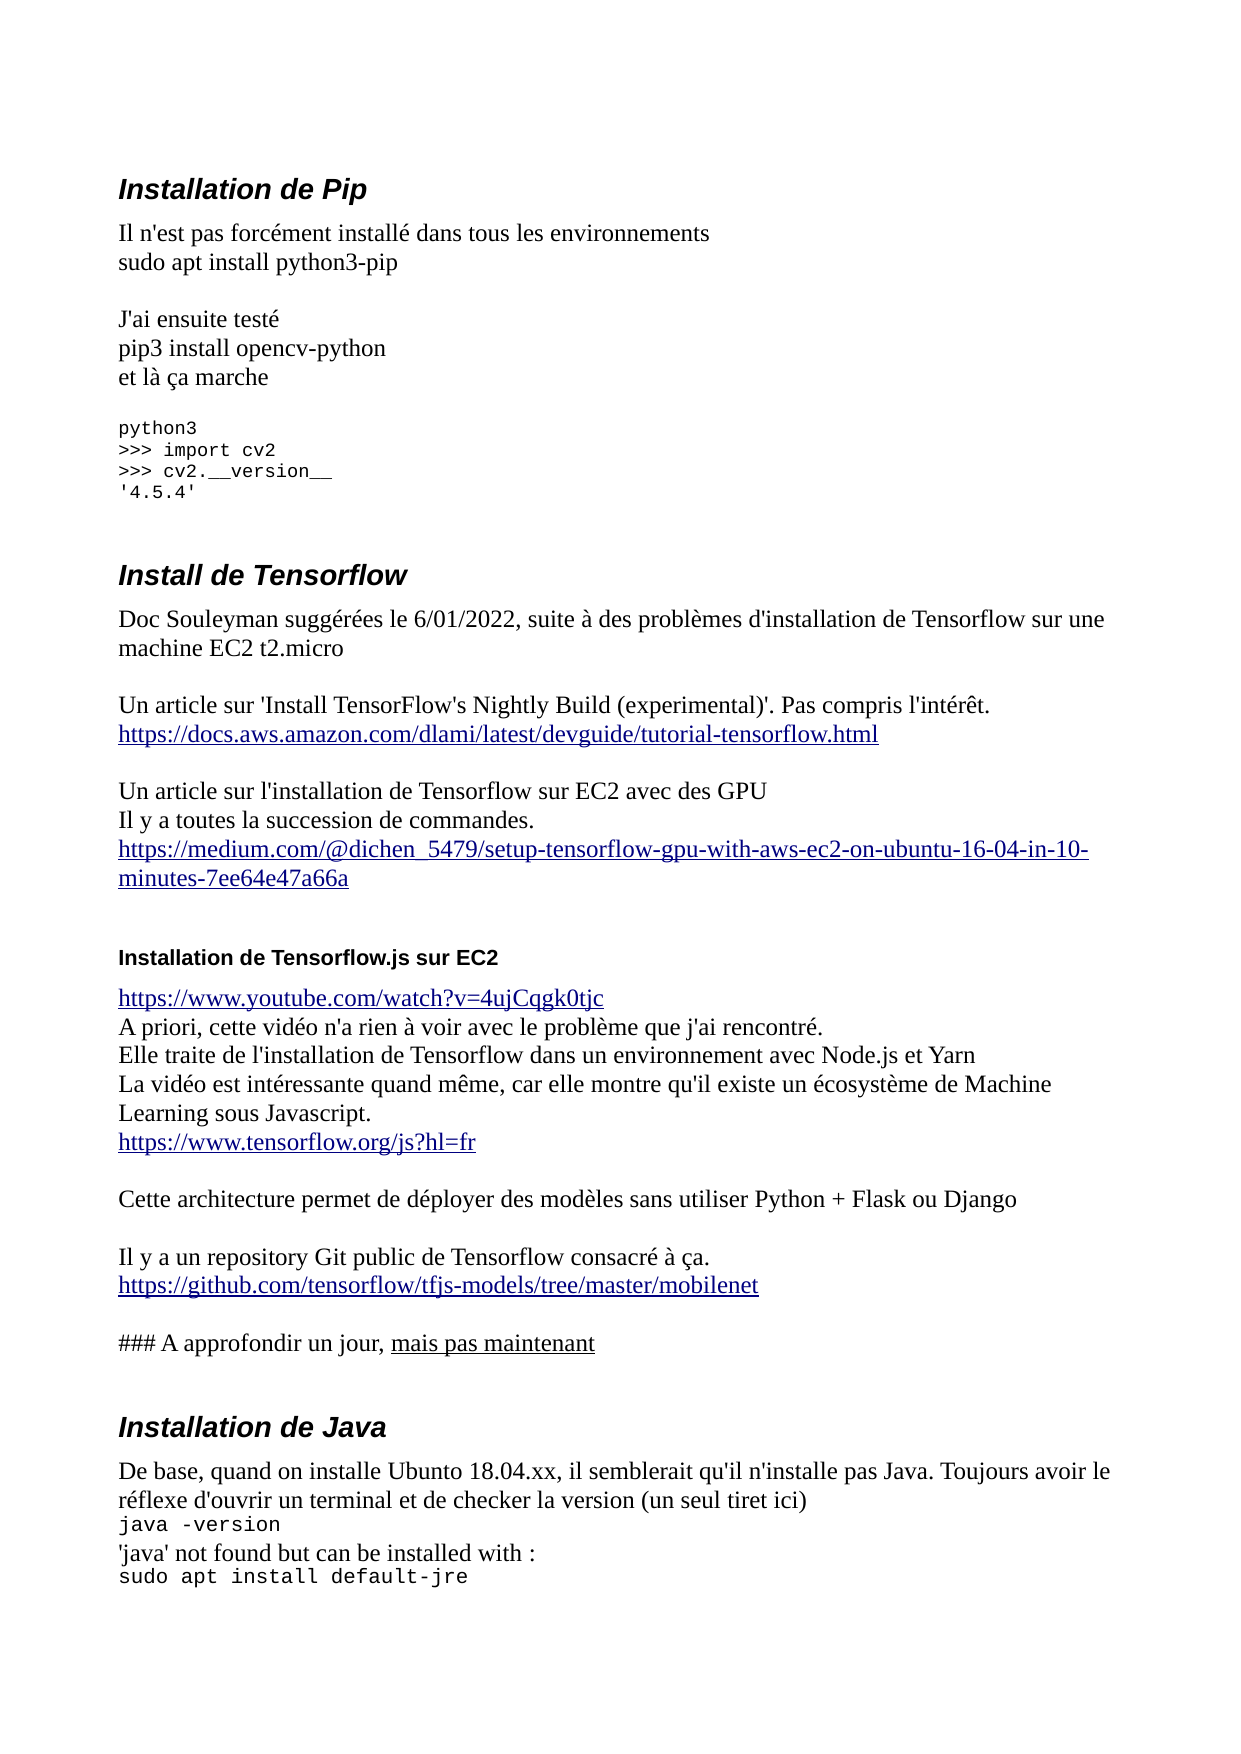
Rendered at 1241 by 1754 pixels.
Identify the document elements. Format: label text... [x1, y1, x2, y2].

text Il y a un repository Git public de Tensorflow consacré à ça. [118, 1242, 1122, 1270]
text J'ai ensuite testé [118, 304, 1122, 333]
text https://github.com/tensorflow/tfjs-models/tree/master/mobilenet [118, 1270, 1122, 1299]
text https://docs.aws.amazon.com/dlami/latest/devguide/tutorial-tensorflow.html [118, 719, 1122, 748]
text >>> cv2.__version__ [118, 462, 1122, 483]
text sudo apt install python3-pip [118, 247, 1122, 275]
text Un article sur l'installation de Tensorflow sur EC2 avec des GPU [118, 776, 1122, 805]
text La vidéo est intéressante quand même, car elle montre qu'il existe un écosystème de Machine Learning sous Javascript. [118, 1069, 1122, 1127]
text '4.5.4' [118, 483, 1122, 504]
text ### A approfondir un jour, mais pas maintenant [118, 1328, 1122, 1357]
text Elle traite de l'installation de Tensorflow dans un environnement avec Node.js et Yarn [118, 1040, 1122, 1069]
text pip3 install opencv-python [118, 333, 1122, 362]
text Il n'est pas forcément installé dans tous les environnements [118, 218, 1122, 247]
text A priori, cette vidéo n'a rien à voir avec le problème que j'ai rencontré. [118, 1012, 1122, 1040]
text 'java' not found but can be installed with : [118, 1538, 1122, 1566]
text sudo apt install default-jre [118, 1566, 1122, 1590]
text De base, quand on installe Ubunto 18.04.xx, il semblerait qu'il n'installe pas Java. Toujours avoir le réflexe d'ouvrir un terminal et de checker la version (un seul tiret ici) [118, 1456, 1122, 1514]
text et là ça marche [118, 362, 1122, 390]
text >>> import cv2 [118, 440, 1122, 462]
text java -version [118, 1514, 1122, 1538]
subtitle Installation de Tensorflow.js sur EC2 [118, 945, 1122, 970]
text Un article sur 'Install TensorFlow's Nightly Build (experimental)'. Pas compris l'intérêt. [118, 690, 1122, 719]
text Il y a toutes la succession de commandes. [118, 805, 1122, 834]
text https://www.tensorflow.org/js?hl=fr [118, 1127, 1122, 1155]
text https://medium.com/@dichen_5479/setup-tensorflow-gpu-with-aws-ec2-on-ubuntu-16-04-in-10-minutes-7ee64e47a66a [118, 834, 1122, 891]
text https://www.youtube.com/watch?v=4ujCqgk0tjc [118, 983, 1122, 1012]
text Cette architecture permet de déployer des modèles sans utiliser Python + Flask ou Django [118, 1184, 1122, 1213]
subtitle Install de Tensorflow [118, 558, 1122, 591]
subtitle Installation de Java [118, 1410, 1122, 1444]
text python3 [118, 419, 1122, 440]
subtitle Installation de Pip [118, 172, 1122, 205]
text Doc Souleyman suggérées le 6/01/2022, suite à des problèmes d'installation de Tensorflow sur une machine EC2 t2.micro [118, 604, 1122, 661]
